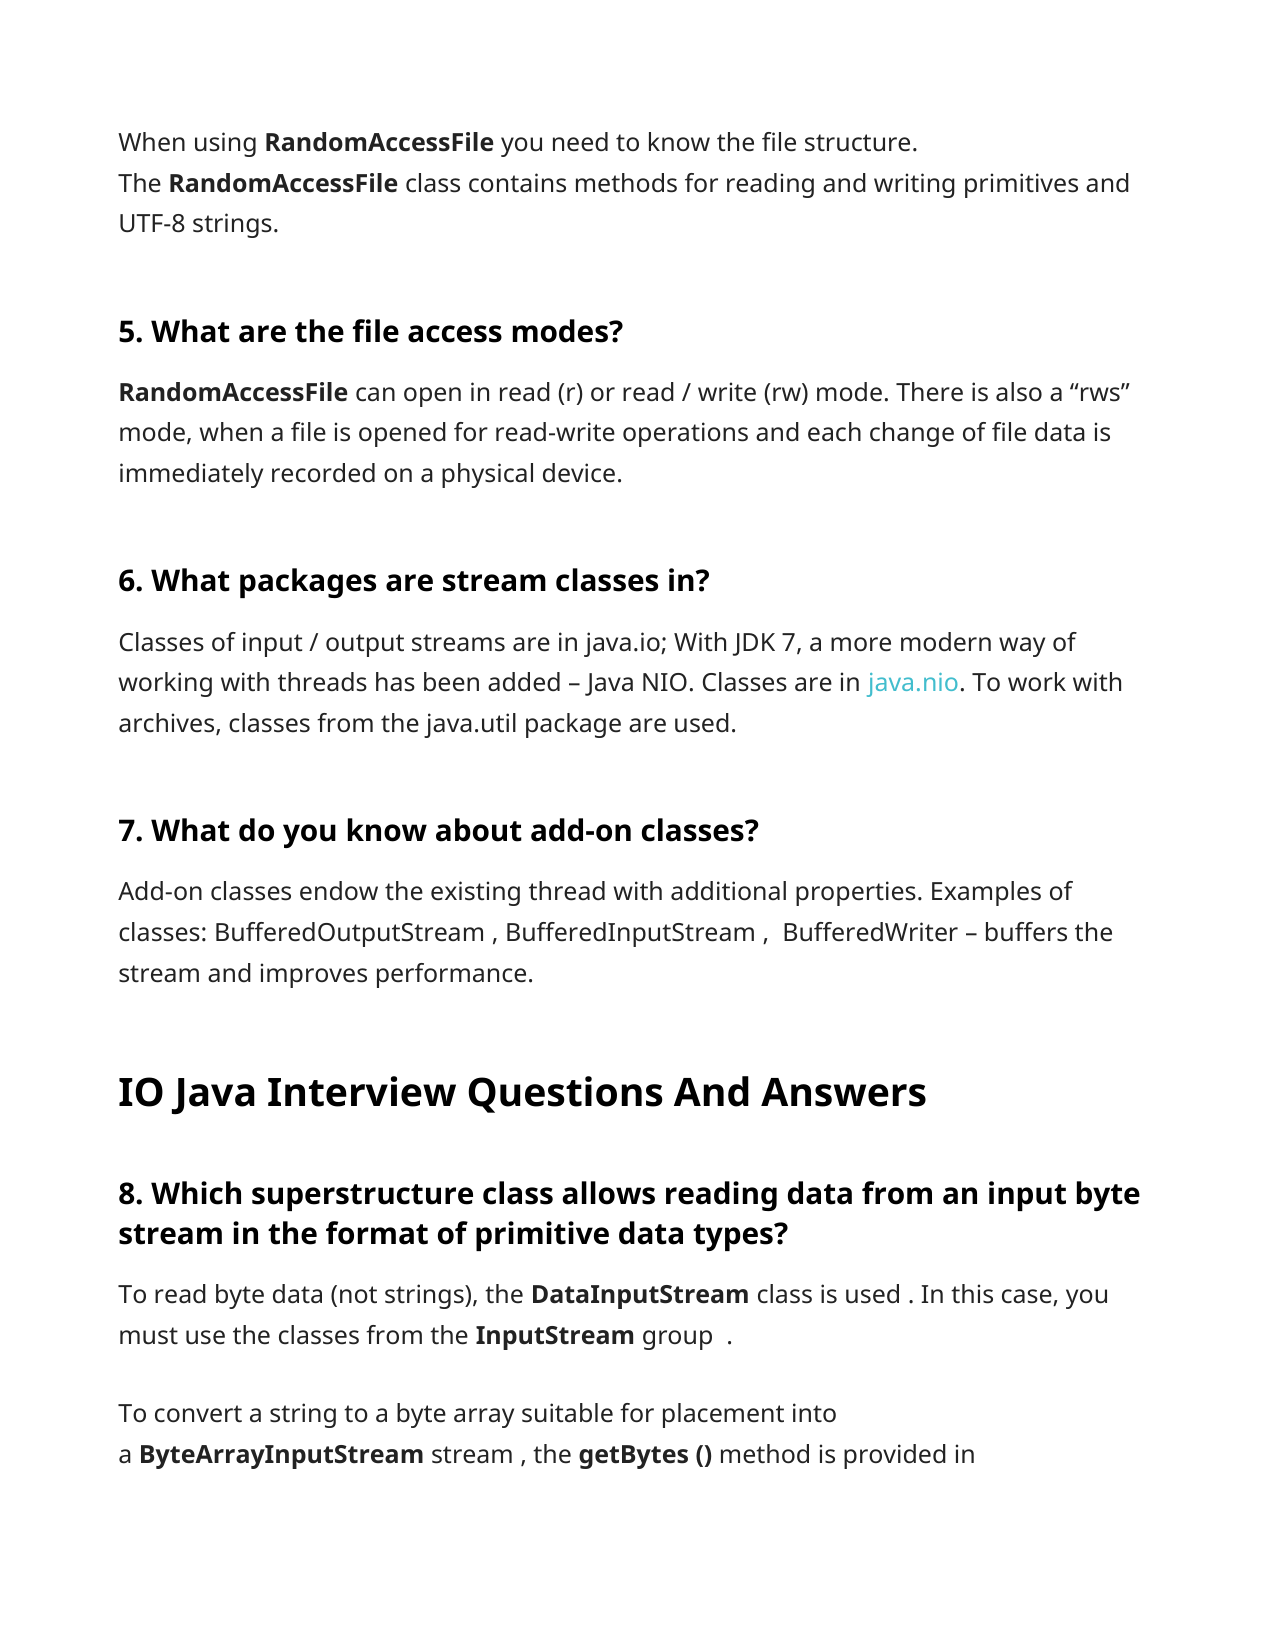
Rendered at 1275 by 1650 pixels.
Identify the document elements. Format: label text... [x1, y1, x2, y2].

subtitle 8. Which superstructure class allows reading data from an input byte stream in the format of primitive data types? [118, 1172, 1157, 1253]
text When using RandomAccessFile you need to know the file structure. The RandomAccessFile class contains methods for reading and writing primitives and UTF-8 strings. [118, 118, 1157, 240]
subtitle IO Java Interview Questions And Answers [118, 1064, 1157, 1118]
text To read byte data (not strings), the DataInputStream class is used . In this case, you must use the classes from the InputStream group . [118, 1270, 1157, 1352]
subtitle 6. What packages are stream classes in? [118, 560, 1157, 601]
text RandomAccessFile can open in read (r) or read / write (rw) mode. There is also a “rws” mode, when a file is opened for read-write operations and each change of file data is immediately recorded on a physical device. [118, 368, 1157, 490]
text To convert a string to a byte array suitable for placement into a ByteArrayInputStream stream , the getBytes () method is provided in [118, 1389, 1157, 1470]
subtitle 7. What do you know about add-on classes? [118, 810, 1157, 850]
text Classes of input / output streams are in java.io; With JDK 7, a more modern way of working with threads has been added – Java NIO. Classes are in java.nio. To work with archives, classes from the java.util package are used. [118, 618, 1157, 739]
subtitle 5. What are the file access modes? [118, 310, 1157, 351]
text Add-on classes endow the existing thread with additional properties. Examples of classes: BufferedOutputStream , BufferedInputStream , BufferedWriter – buffers the stream and improves performance. [118, 867, 1157, 989]
